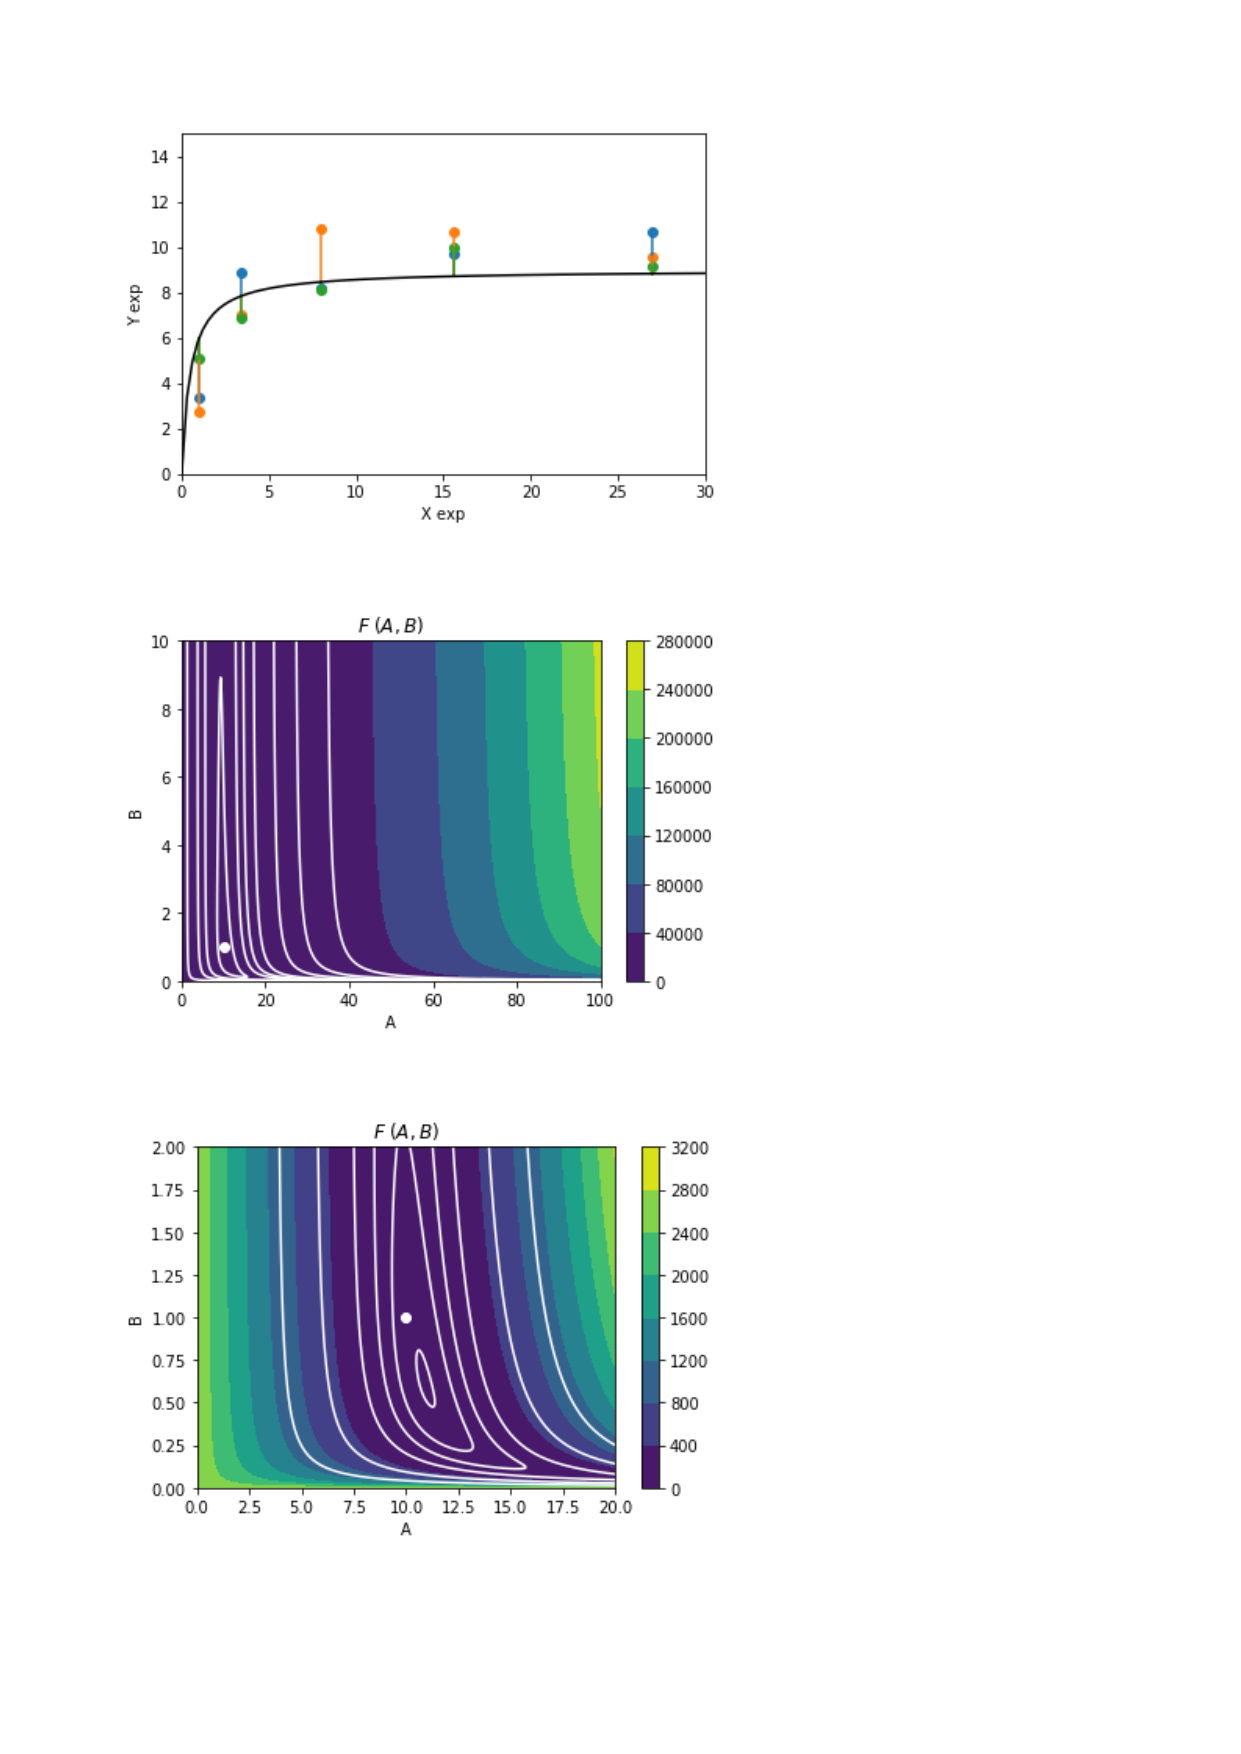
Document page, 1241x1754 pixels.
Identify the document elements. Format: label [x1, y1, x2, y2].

picture [118, 1110, 720, 1548]
picture [118, 118, 726, 534]
picture [118, 603, 725, 1041]
